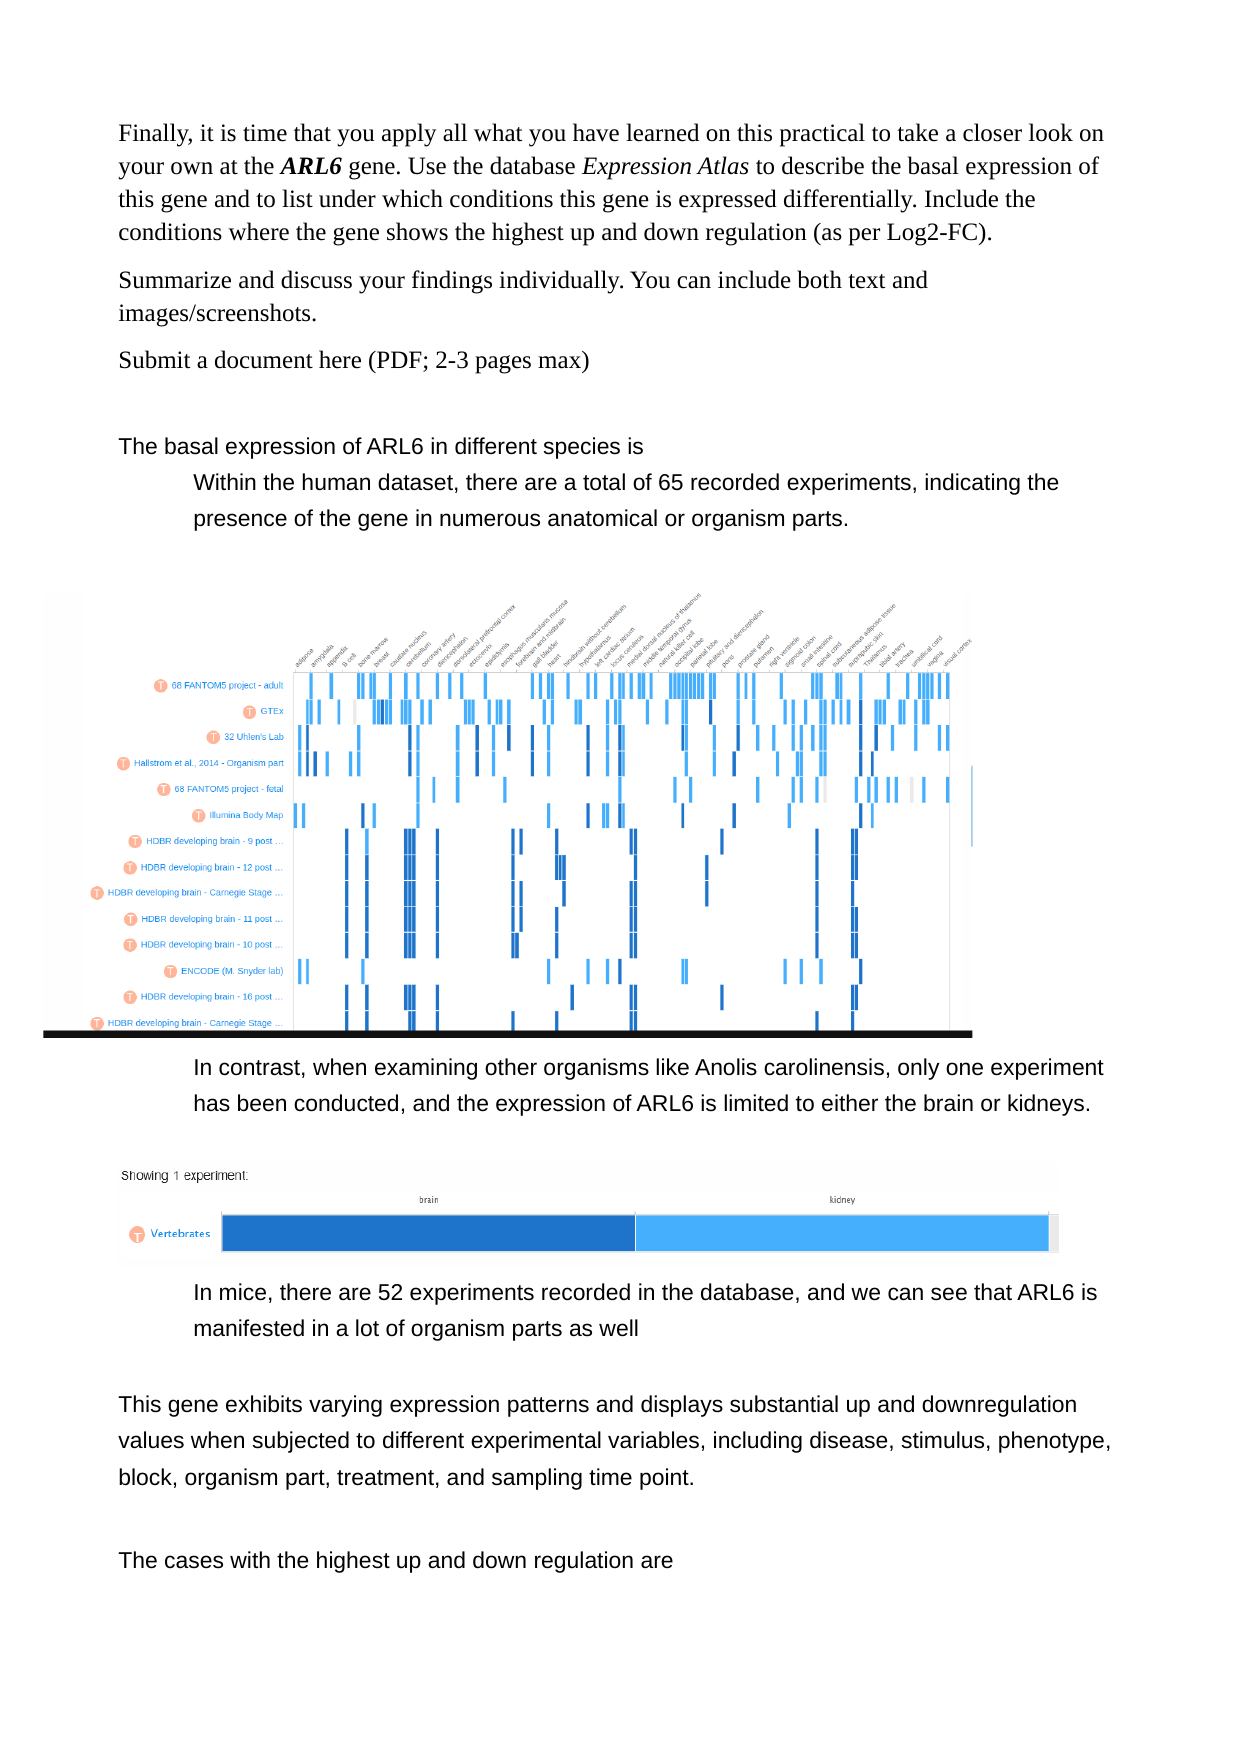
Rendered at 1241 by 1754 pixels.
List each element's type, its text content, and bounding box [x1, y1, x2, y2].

text In contrast, when examining other organisms like Anolis carolinensis, only one experiment has been conducted, and the expression of ARL6 is limited to either the brain or kidneys. [193, 1054, 1122, 1117]
text Within the human dataset, there are a total of 65 recorded experiments, indicating the presence of the gene in numerous anatomical or organism parts. [193, 469, 1122, 532]
picture [118, 1162, 1059, 1268]
text Submit a document here (PDF; 2-3 pages max) [118, 345, 1122, 374]
picture [43, 593, 973, 1038]
text Finally, it is time that you apply all what you have learned on this practical to take a closer look on your own at the ARL6 gene. Use the database Expression Atlas to describe the basal expression of this gene and to list under which conditions this gene is expressed differentially. Include the conditions where the gene shows the highest up and down regulation (as per Log2-FC). [118, 118, 1122, 246]
text In mice, there are 52 experiments recorded in the database, and we can see that ARL6 is manifested in a lot of organism parts as well [193, 1278, 1122, 1341]
text The cases with the highest up and down regulation are [118, 1547, 1122, 1574]
text The basal expression of ARL6 in different species is [118, 433, 1122, 459]
text This gene exhibits varying expression patterns and displays substantial up and downregulation values when subjected to different experimental variables, including disease, stimulus, phenotype, block, organism part, treatment, and sampling time point. [118, 1391, 1122, 1490]
text Summarize and discuss your findings individually. You can include both text and images/screenshots. [118, 265, 1122, 327]
